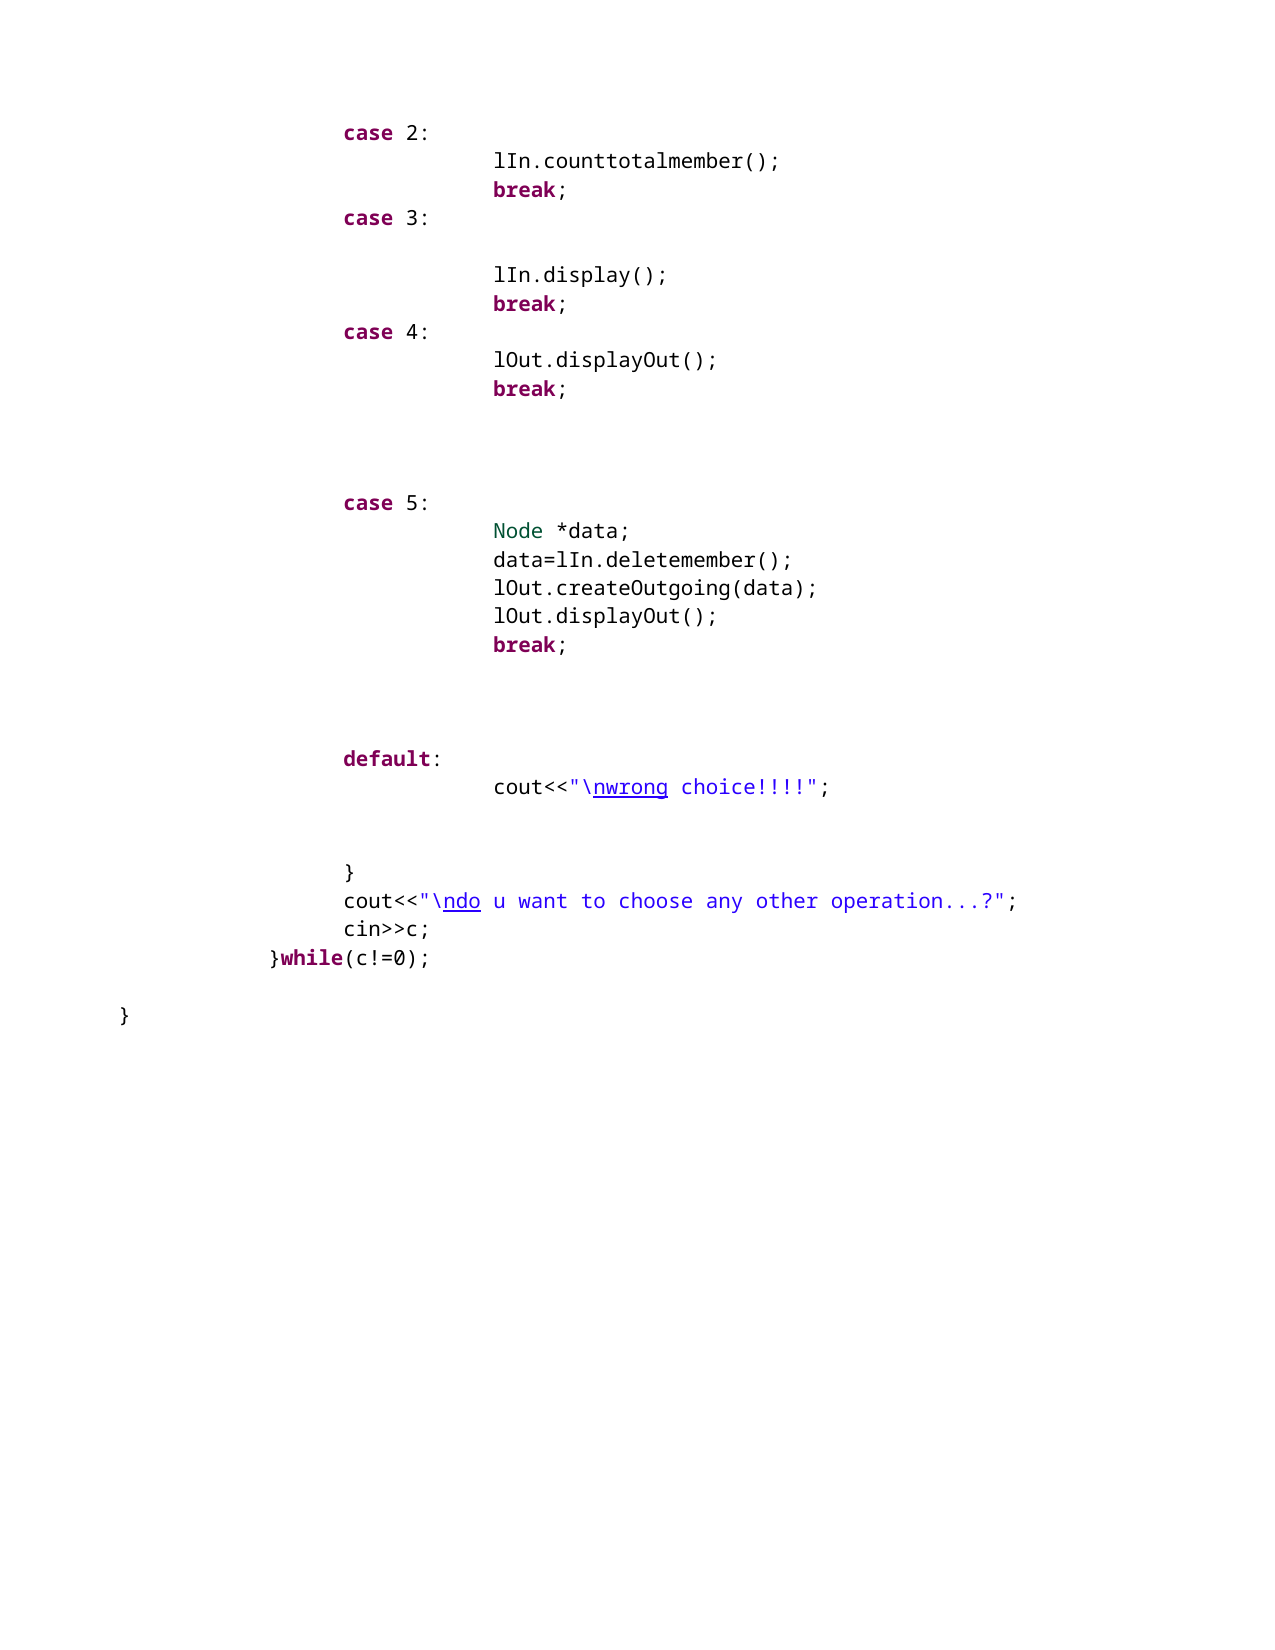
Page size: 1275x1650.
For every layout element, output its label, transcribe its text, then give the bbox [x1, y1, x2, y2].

text break; [118, 630, 1157, 658]
text case 3: [118, 203, 1157, 232]
text lOut.createOutgoing(data); [118, 573, 1157, 602]
text break; [118, 175, 1157, 203]
text }while(c!=0); [118, 943, 1157, 971]
text cout<<"\nwrong choice!!!!"; [118, 772, 1157, 801]
text case 2: [118, 118, 1157, 147]
text break; [118, 289, 1157, 317]
text } [118, 1000, 1157, 1028]
text } [118, 857, 1157, 886]
text break; [118, 374, 1157, 402]
text data=lIn.deletemember(); [118, 545, 1157, 573]
text lIn.counttotalmember(); [118, 147, 1157, 175]
text Node *data; [118, 516, 1157, 545]
text case 5: [118, 488, 1157, 516]
text cin>>c; [118, 914, 1157, 943]
text lOut.displayOut(); [118, 346, 1157, 374]
text cout<<"\ndo u want to choose any other operation...?"; [118, 886, 1157, 914]
text default: [118, 744, 1157, 772]
text lOut.displayOut(); [118, 602, 1157, 630]
text case 4: [118, 317, 1157, 346]
text lIn.display(); [118, 260, 1157, 289]
